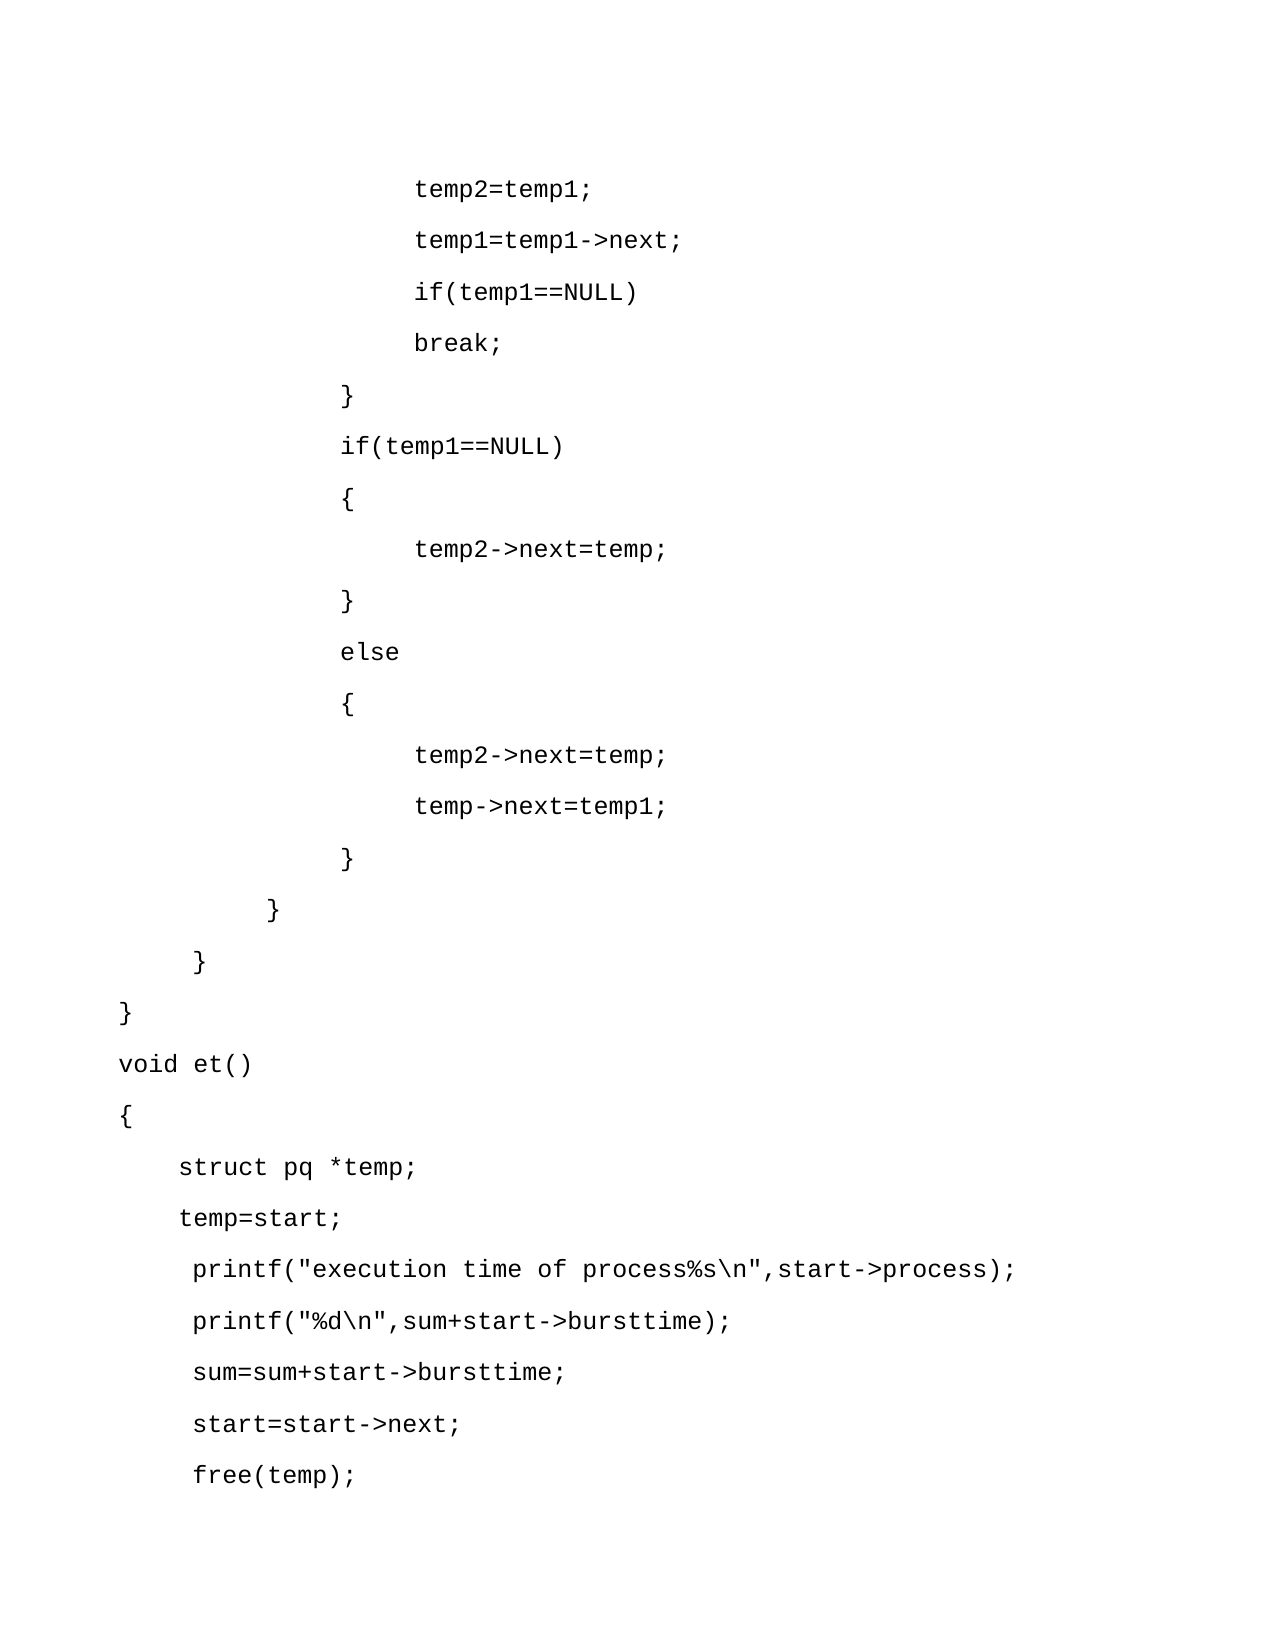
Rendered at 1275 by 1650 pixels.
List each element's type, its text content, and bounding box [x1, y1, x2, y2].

text } [118, 897, 1157, 925]
text if(temp1==NULL) [118, 279, 1157, 308]
text } [118, 588, 1157, 616]
text temp2->next=temp; [118, 742, 1157, 771]
text printf("%d\n",sum+start->bursttime); [118, 1308, 1157, 1337]
text } [118, 948, 1157, 977]
text temp2->next=temp; [118, 537, 1157, 565]
text { [118, 485, 1157, 513]
text temp2=temp1; [118, 176, 1157, 205]
text if(temp1==NULL) [118, 434, 1157, 462]
text { [118, 691, 1157, 719]
text temp=start; [118, 1206, 1157, 1234]
text sum=sum+start->bursttime; [118, 1360, 1157, 1388]
text } [118, 382, 1157, 411]
text { [118, 1103, 1157, 1131]
text else [118, 639, 1157, 668]
text free(temp); [118, 1463, 1157, 1491]
text } [118, 845, 1157, 874]
text void et() [118, 1051, 1157, 1079]
text printf("execution time of process%s\n",start->process); [118, 1257, 1157, 1285]
text temp1=temp1->next; [118, 228, 1157, 256]
text break; [118, 331, 1157, 359]
text struct pq *temp; [118, 1154, 1157, 1182]
text } [118, 1000, 1157, 1028]
text start=start->next; [118, 1411, 1157, 1440]
text temp->next=temp1; [118, 794, 1157, 822]
